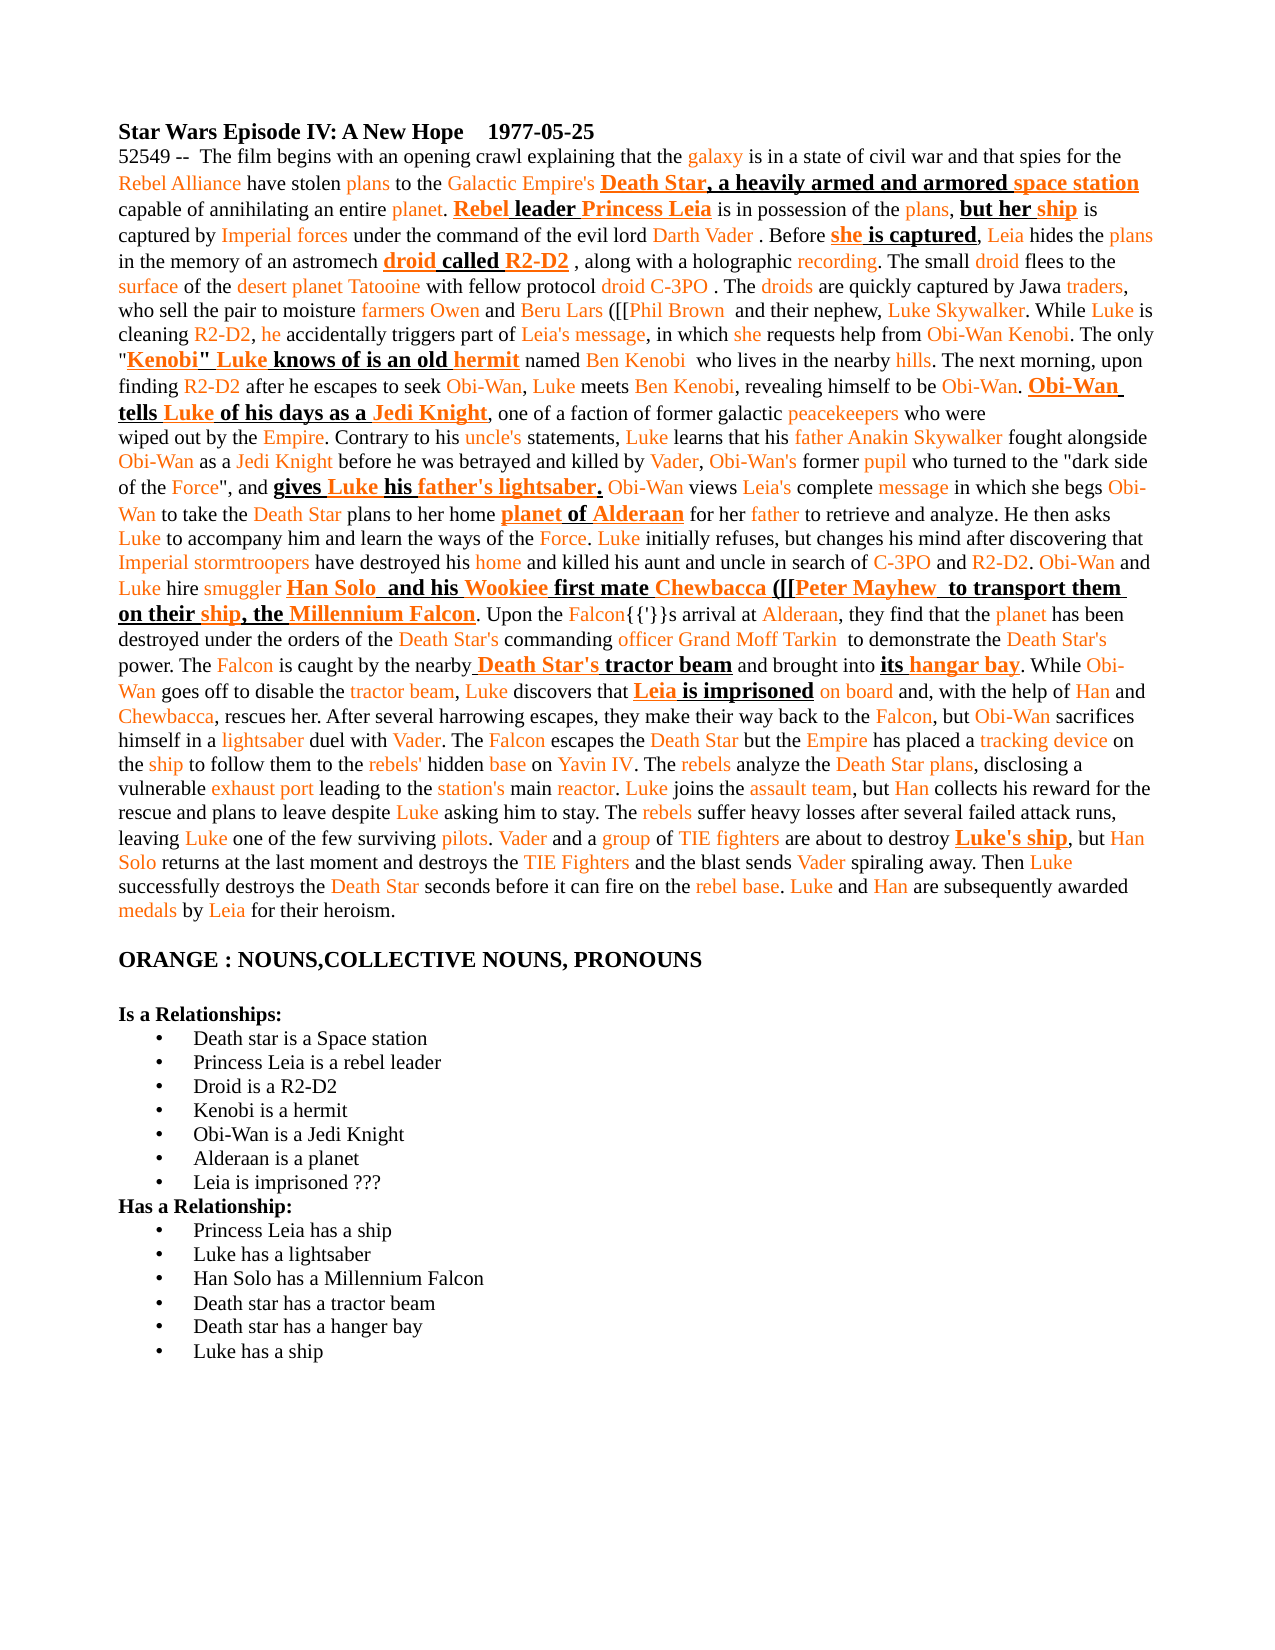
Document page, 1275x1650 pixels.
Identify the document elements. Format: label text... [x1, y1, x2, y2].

text Is a Relationships: [118, 1002, 1157, 1026]
list Droid is a R2-D2 [156, 1074, 1157, 1098]
text on their ship, the Millennium Falcon. Upon the Falcon{{'}}s arrival at Alderaan, they find that the planet has been destroyed under the orders of the Death Star's commanding officer Grand Moff Tarkin to demonstrate the Death Star's power. The Falcon is caught by the nearby Death Star's tractor beam and brought into its hangar bay. While Obi-Wan goes off to disable the tractor beam, Luke discovers that Leia is imprisoned on board and, with the help of Han and Chewbacca, rescues her. After several harrowing escapes, they make their way back to the Falcon, but Obi-Wan sacrifices himself in a lightsaber duel with Vader. The Falcon escapes the Death Star but the Empire has placed a tracking device on the ship to follow them to the rebels' hidden base on Yavin IV. The rebels analyze the Death Star plans, disclosing a vulnerable exhaust port leading to the station's main reactor. Luke joins the assault team, but Han collects his reward for the rescue and plans to leave despite Luke asking him to stay. The rebels suffer heavy losses after several failed attack runs, leaving Luke one of the few surviving pilots. Vader and a group of TIE fighters are about to destroy Luke's ship, but Han Solo returns at the last moment and destroys the TIE Fighters and the blast sends Vader spiraling away. Then Luke successfully destroys the Death Star seconds before it can fire on the rebel base. Luke and Han are subsequently awarded medals by Leia for their heroism. [118, 601, 1157, 922]
list Obi-Wan is a Jedi Knight [156, 1122, 1157, 1146]
text Star Wars Episode IV: A New Hope 1977-05-25 [118, 118, 1157, 144]
text ORANGE : NOUNS,COLLECTIVE NOUNS, PRONOUNS [118, 947, 1157, 973]
list Kenobi is a hermit [156, 1098, 1157, 1122]
list Luke has a ship [156, 1338, 1157, 1363]
list Alderaan is a planet [156, 1146, 1157, 1170]
list Han Solo has a Millennium Falcon [156, 1266, 1157, 1290]
text Has a Relationship: [118, 1194, 1157, 1218]
list Princess Leia is a rebel leader [156, 1050, 1157, 1074]
list Luke has a lightsaber [156, 1242, 1157, 1266]
list Death star has a hanger bay [156, 1314, 1157, 1338]
list Death star has a tractor beam [156, 1290, 1157, 1314]
list Death star is a Space station [156, 1026, 1157, 1050]
list Leia is imprisoned ??? [156, 1170, 1157, 1194]
text 52549 -- The film begins with an opening crawl explaining that the galaxy is in a state of civil war and that spies for the Rebel Alliance have stolen plans to the Galactic Empire's Death Star, a heavily armed and armored space station capable of annihilating an entire planet. Rebel leader Princess Leia is in possession of the plans, but her ship is captured by Imperial forces under the command of the evil lord Darth Vader . Before she is captured, Leia hides the plans in the memory of an astromech droid called R2-D2 , along with a holographic recording. The small droid flees to the surface of the desert planet Tatooine with fellow protocol droid C-3PO . The droids are quickly captured by Jawa traders, who sell the pair to moisture farmers Owen and Beru Lars ([[Phil Brown and their nephew, Luke Skywalker. While Luke is cleaning R2-D2, he accidentally triggers part of Leia's message, in which she requests help from Obi-Wan Kenobi. The only "Kenobi" Luke knows of is an old hermit named Ben Kenobi who lives in the nearby hills. The next morning, upon finding R2-D2 after he escapes to seek Obi-Wan, Luke meets Ben Kenobi, revealing himself to be Obi-Wan. Obi-Wan tells Luke of his days as a Jedi Knight, one of a faction of former galactic peacekeepers who were [118, 144, 1157, 425]
text wiped out by the Empire. Contrary to his uncle's statements, Luke learns that his father Anakin Skywalker fought alongside Obi-Wan as a Jedi Knight before he was betrayed and killed by Vader, Obi-Wan's former pupil who turned to the "dark side of the Force", and gives Luke his father's lightsaber. Obi-Wan views Leia's complete message in which she begs Obi-Wan to take the Death Star plans to her home planet of Alderaan for her father to retrieve and analyze. He then asks Luke to accompany him and learn the ways of the Force. Luke initially refuses, but changes his mind after discovering that Imperial stormtroopers have destroyed his home and killed his aunt and uncle in search of C-3PO and R2-D2. Obi-Wan and Luke hire smuggler Han Solo and his Wookiee first mate Chewbacca ([[Peter Mayhew to transport them [118, 425, 1157, 601]
list Princess Leia has a ship [156, 1218, 1157, 1242]
